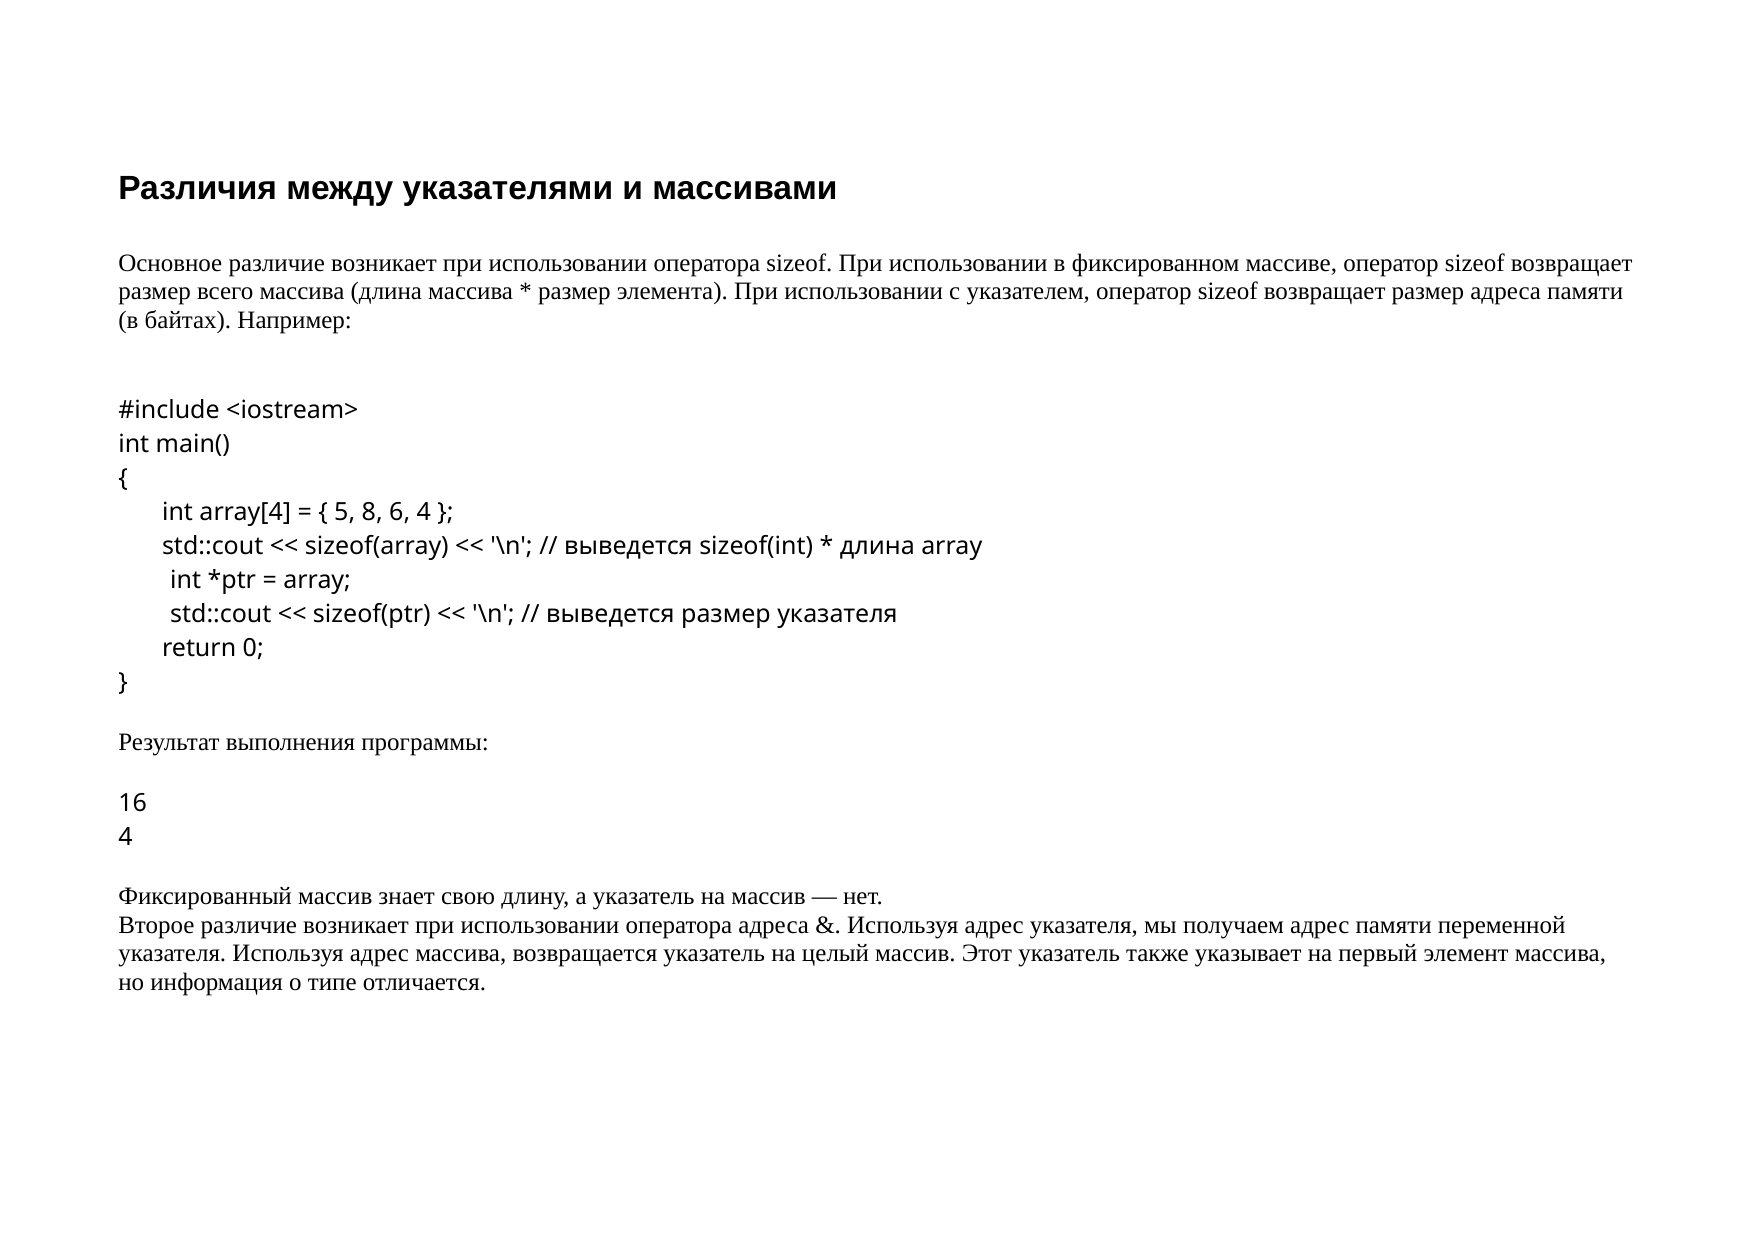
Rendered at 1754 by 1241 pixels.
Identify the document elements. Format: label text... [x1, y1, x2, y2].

text #include <iostream> [118, 391, 1636, 425]
text return 0; [118, 630, 1636, 664]
text Второе различие возникает при использовании оператора адреса &. Используя адрес указателя, мы получаем адрес памяти переменной указателя. Используя адрес массива, возвращается указатель на целый массив. Этот указатель также указывает на первый элемент массива, но информация о типе отличается. [118, 910, 1636, 996]
text int main() [118, 425, 1636, 459]
text std::cout << sizeof(array) << '\n'; // выведется sizeof(int) * длина array [118, 528, 1636, 562]
text int array[4] = { 5, 8, 6, 4 }; [118, 493, 1636, 528]
text Результат выполнения программы: [118, 727, 1636, 755]
text Фиксированный массив знает свою длину, а указатель на массив — нет. [118, 881, 1636, 910]
text int *ptr = array; [118, 562, 1636, 596]
text std::cout << sizeof(ptr) << '\n'; // выведется размер указателя [118, 596, 1636, 630]
text Основное различие возникает при использовании оператора sizeof. При использовании в фиксированном массиве, оператор sizeof возвращает размер всего массива (длина массива * размер элемента). При использовании с указателем, оператор sizeof возвращает размер адреса памяти (в байтах). Например: [118, 248, 1636, 334]
subtitle Различия между указателями и массивами [118, 168, 1636, 206]
text { [118, 459, 1636, 493]
text 16 [118, 784, 1636, 818]
text 4 [118, 818, 1636, 852]
text } [118, 664, 1636, 698]
